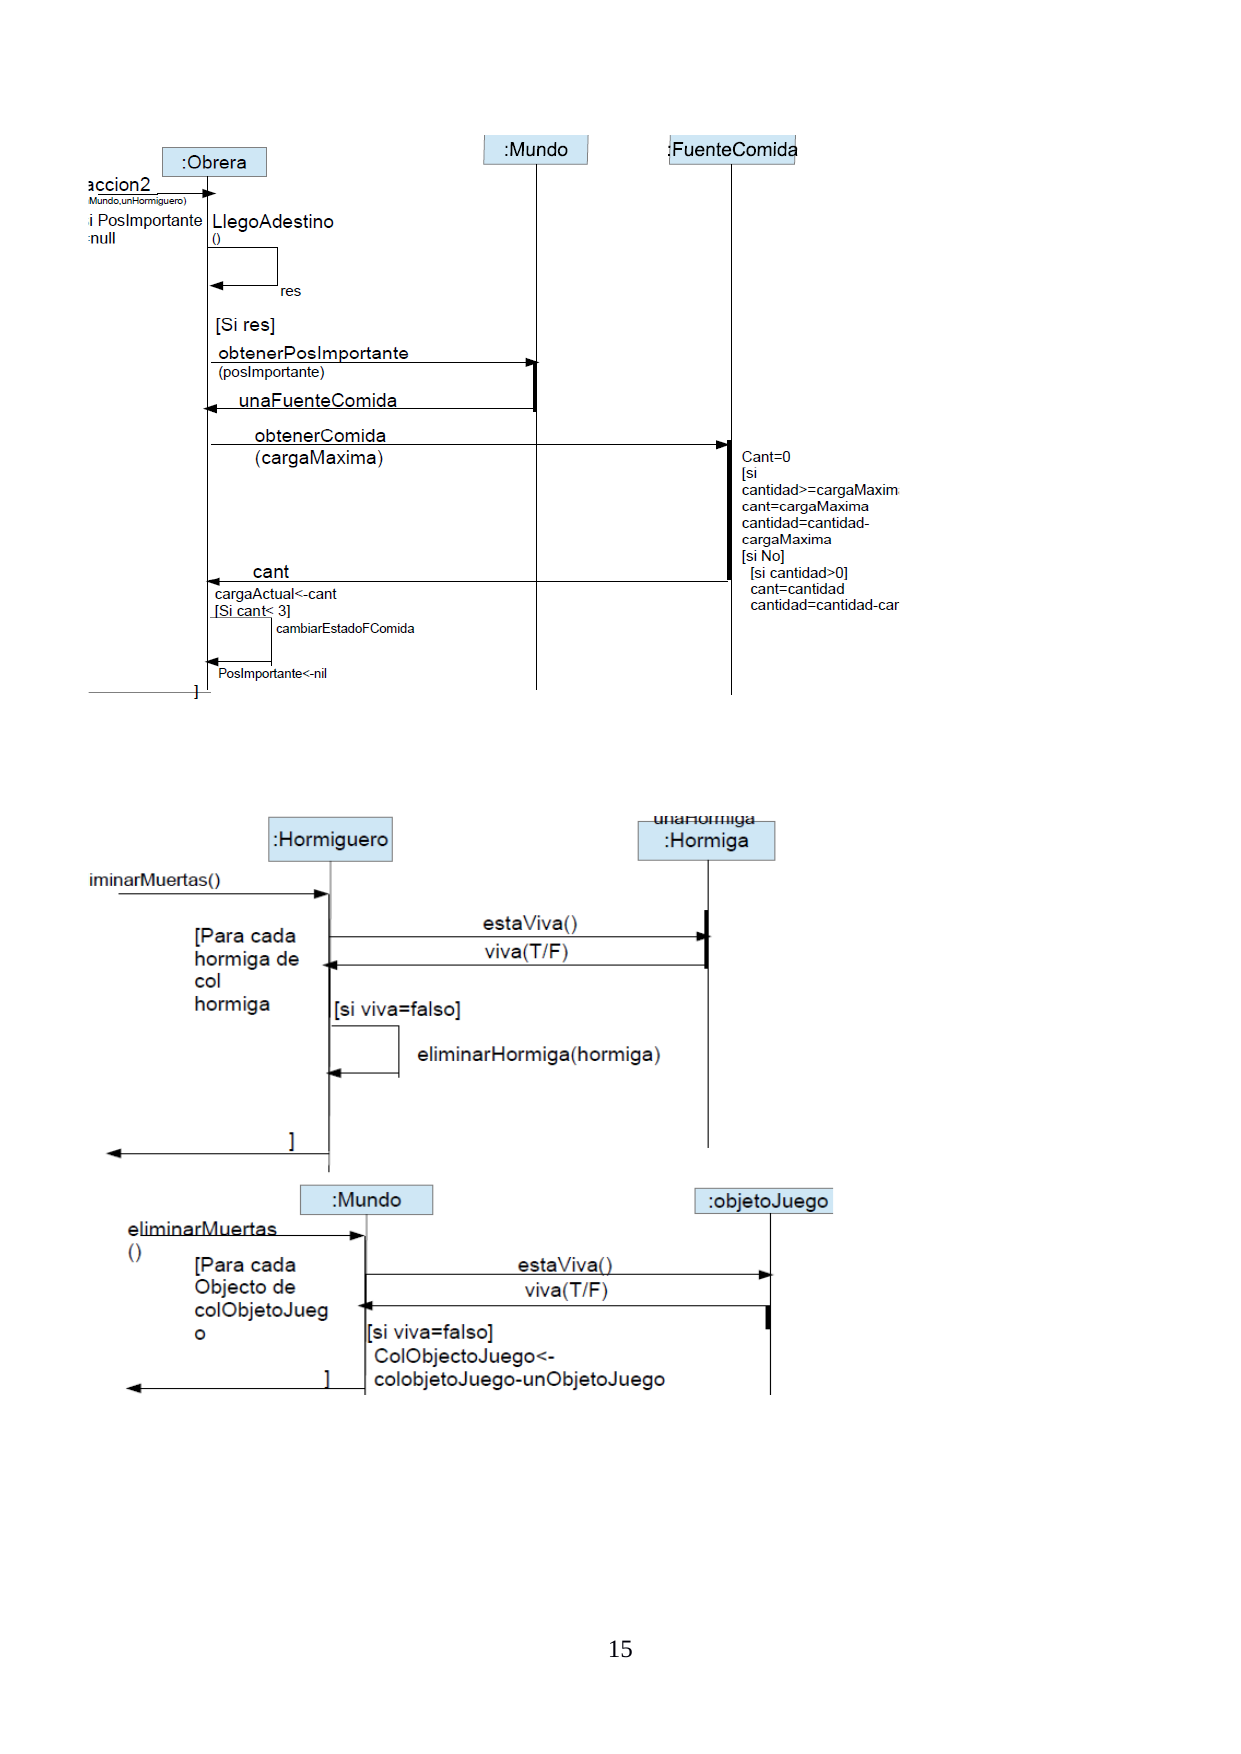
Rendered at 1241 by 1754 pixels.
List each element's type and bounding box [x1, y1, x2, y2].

picture [88, 816, 834, 1395]
picture [88, 135, 900, 702]
